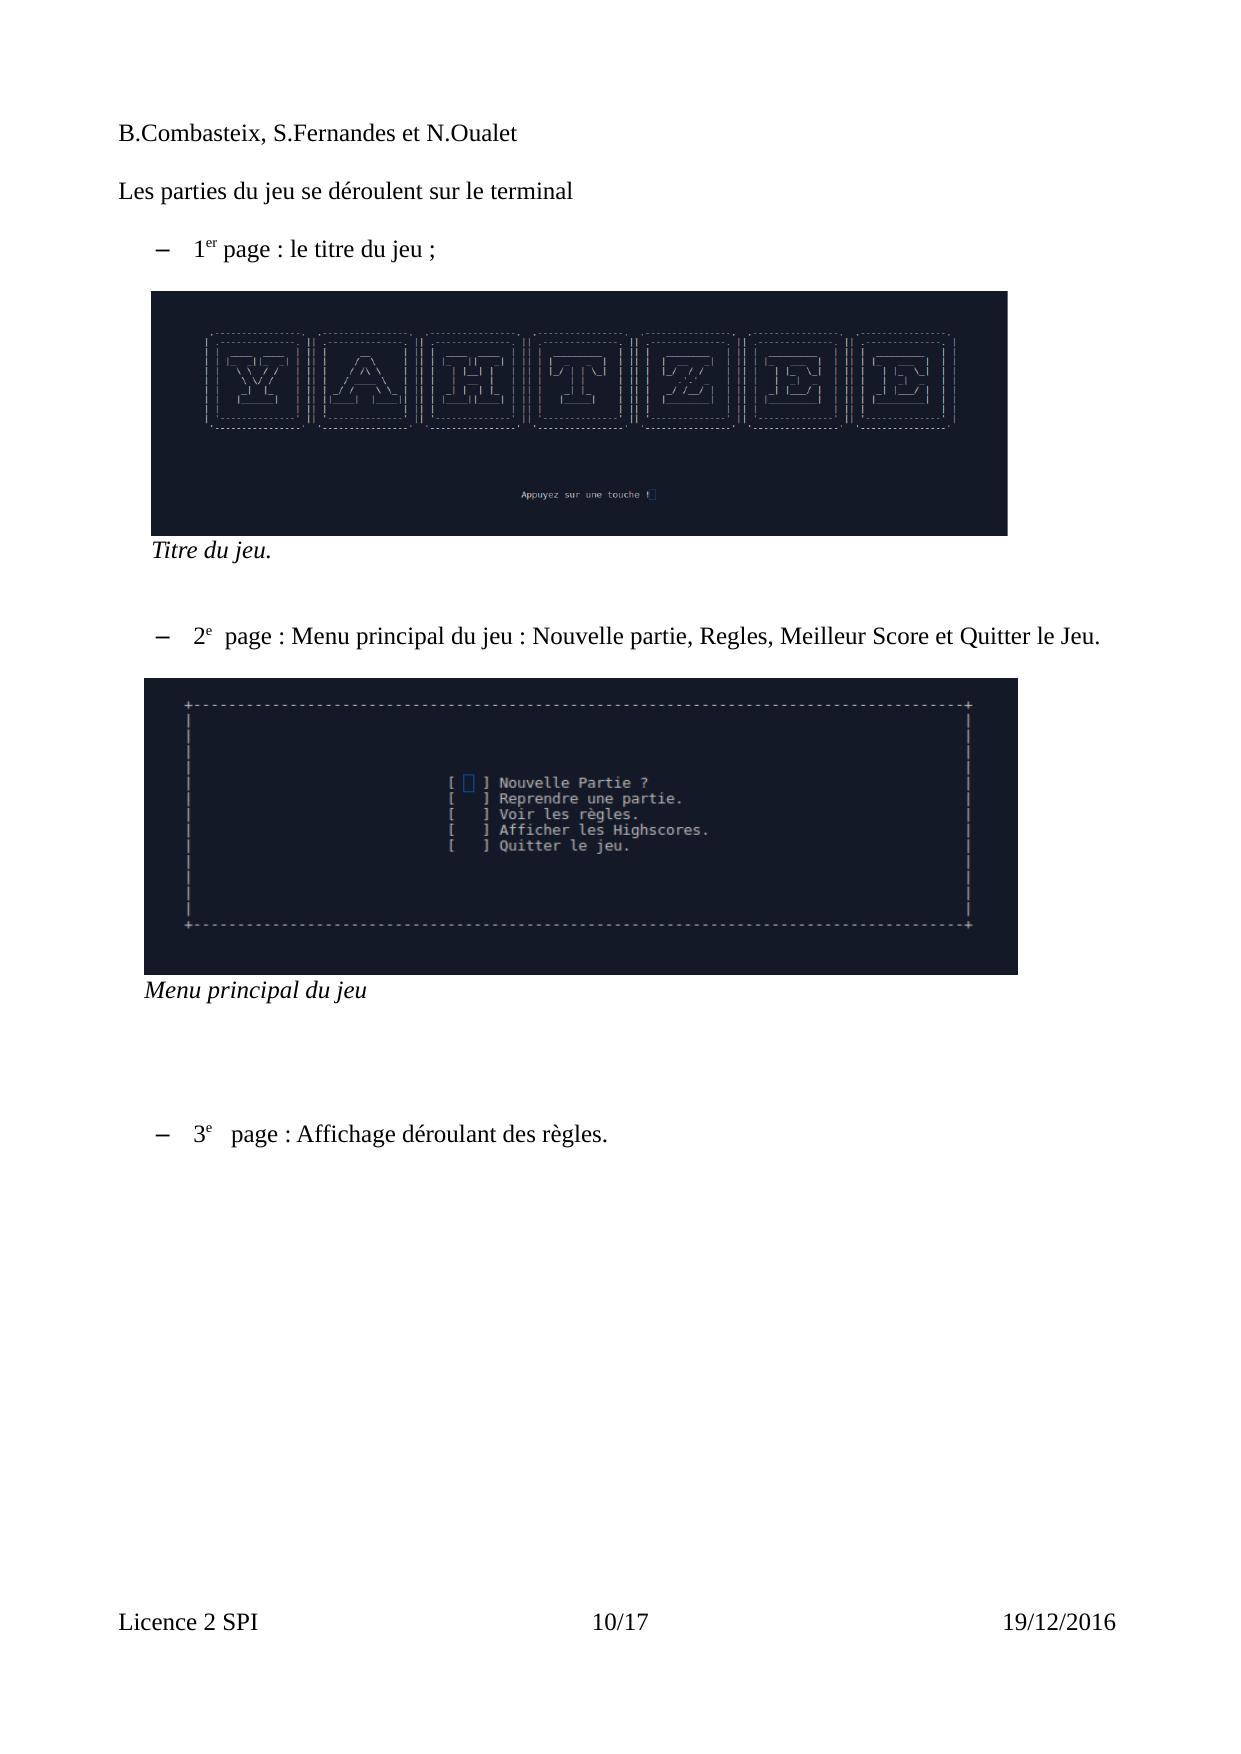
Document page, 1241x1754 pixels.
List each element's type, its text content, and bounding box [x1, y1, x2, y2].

text Menu principal du jeu [144, 975, 1018, 1004]
text Les parties du jeu se déroulent sur le terminal [118, 176, 1122, 205]
picture [144, 678, 1018, 975]
picture [151, 291, 1008, 536]
list 2e page : Menu principal du jeu : Nouvelle partie, Regles, Meilleur Score et Quitter le Jeu. [156, 621, 1122, 650]
list 1er page : le titre du jeu ; [156, 234, 1122, 263]
list 3e page : Affichage déroulant des règles. [156, 1119, 1122, 1147]
text Titre du jeu. [151, 536, 1008, 564]
